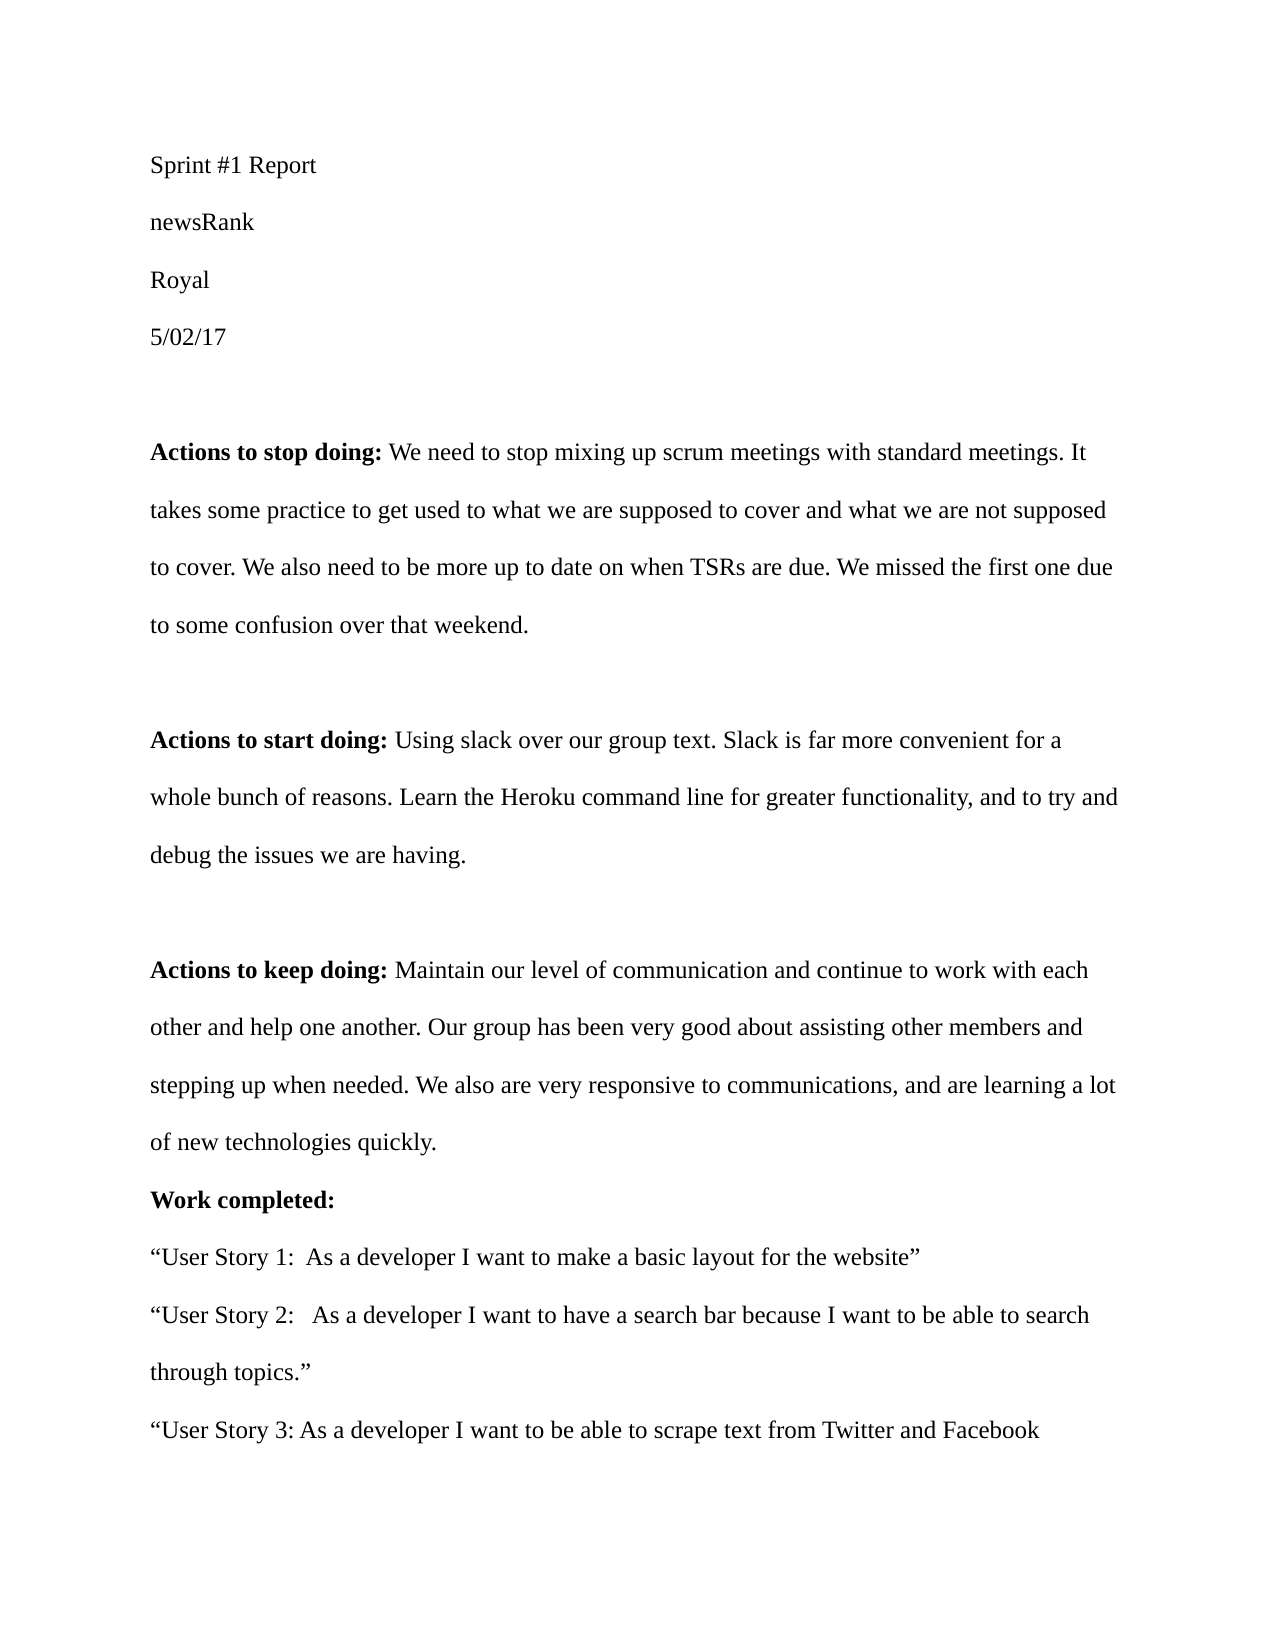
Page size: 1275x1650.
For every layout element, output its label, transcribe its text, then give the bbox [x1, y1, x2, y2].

text “User Story 2: As a developer I want to have a search bar because I want to be able to search through topics.” [150, 1300, 1125, 1386]
text newsRank [150, 207, 1125, 236]
text Actions to keep doing: Maintain our level of communication and continue to work with each other and help one another. Our group has been very good about assisting other members and stepping up when needed. We also are very responsive to communications, and are learning a lot of new technologies quickly. [150, 955, 1125, 1156]
text Sprint #1 Report [150, 150, 1125, 179]
text Actions to stop doing: We need to stop mixing up scrum meetings with standard meetings. It takes some practice to get used to what we are supposed to cover and what we are not supposed to cover. We also need to be more up to date on when TSRs are due. We missed the first one due to some confusion over that weekend. [150, 437, 1125, 639]
text 5/02/17 [150, 322, 1125, 351]
text “User Story 1: As a developer I want to make a basic layout for the website” [150, 1242, 1125, 1271]
text Actions to start doing: Using slack over our group text. Slack is far more convenient for a whole bunch of reasons. Learn the Heroku command line for greater functionality, and to try and debug the issues we are having. [150, 725, 1125, 869]
text Work completed: [150, 1185, 1125, 1214]
text Royal [150, 265, 1125, 294]
text “User Story 3: As a developer I want to be able to scrape text from Twitter and Facebook [150, 1415, 1125, 1444]
